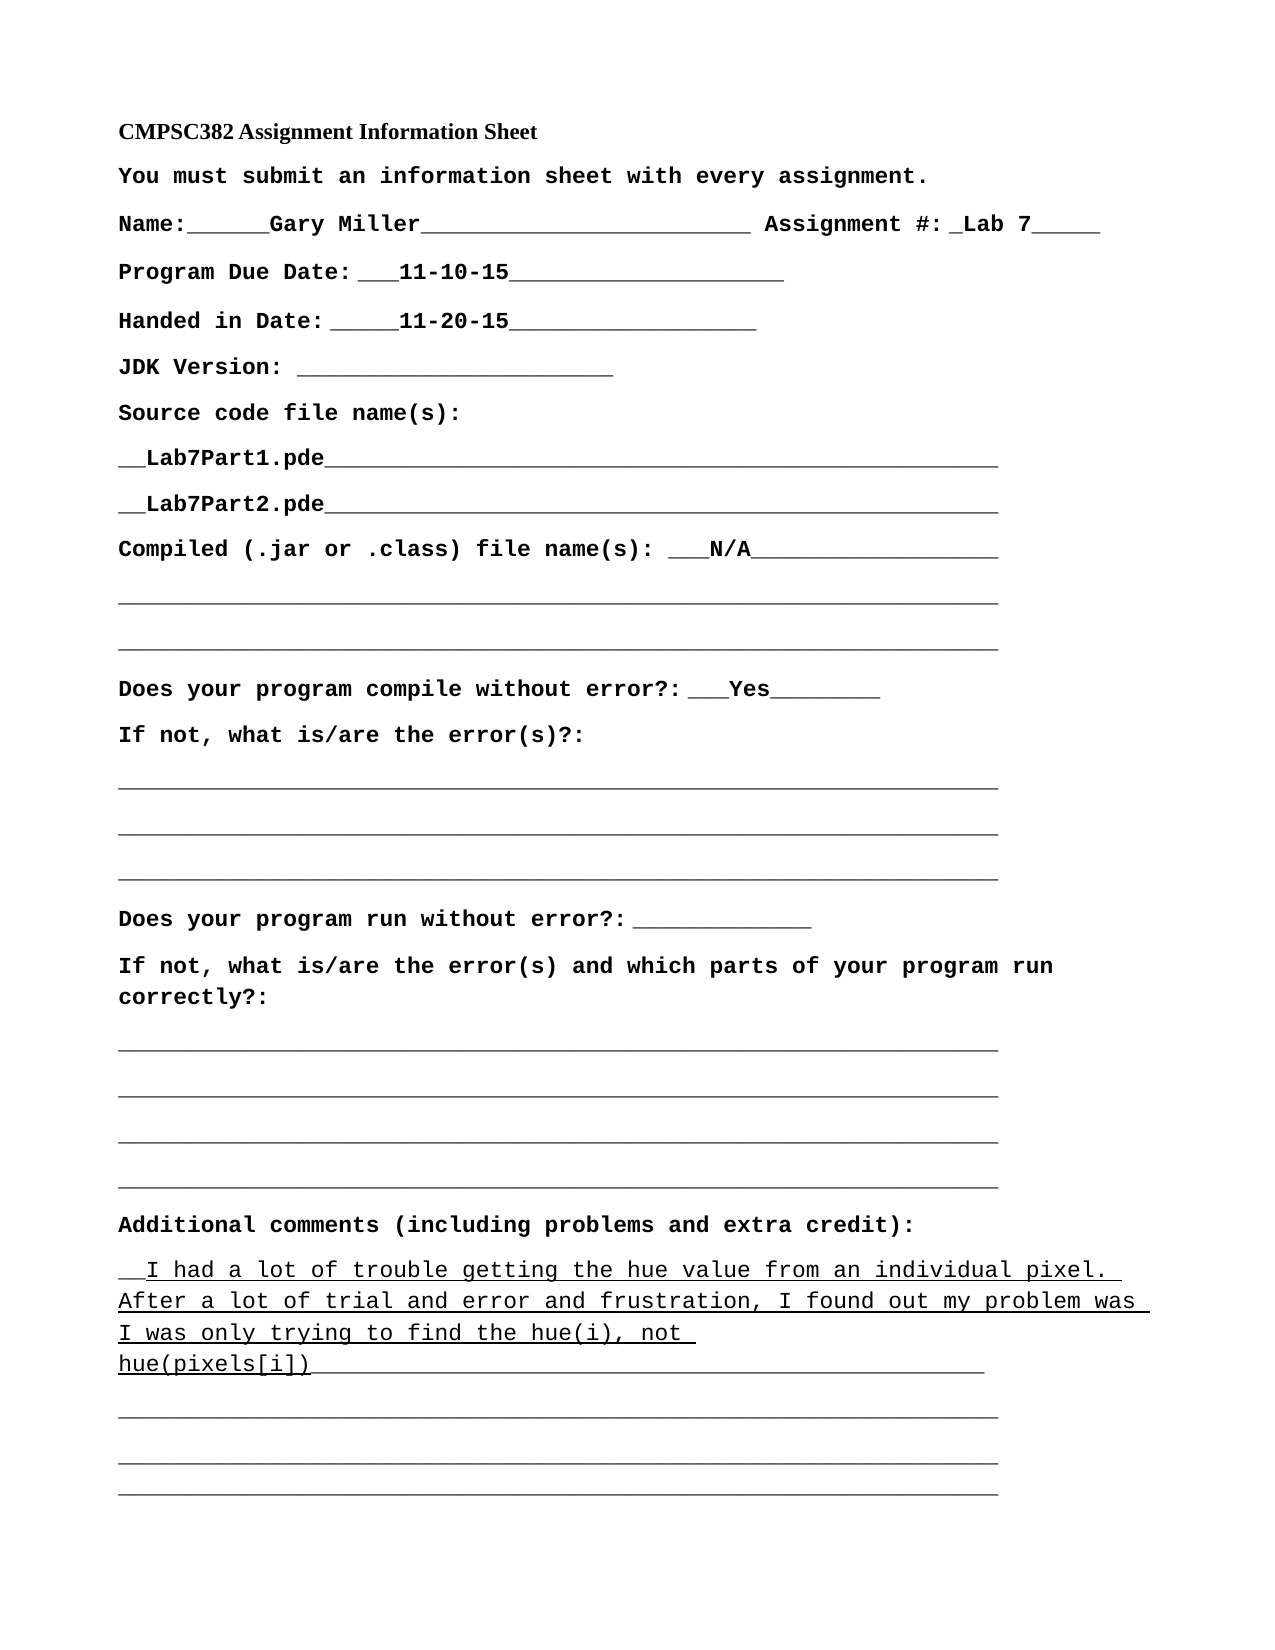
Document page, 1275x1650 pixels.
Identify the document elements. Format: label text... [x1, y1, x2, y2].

text Name:______Gary Miller________________________ Assignment #: _Lab 7_____ [118, 210, 1157, 238]
text __Lab7Part1.pde_________________________________________________ [118, 446, 1157, 472]
text Source code file name(s): [118, 401, 1157, 427]
text ________________________________________________________________ [118, 1474, 1157, 1500]
text ________________________________________________________________ [118, 629, 1157, 655]
text ________________________________________________________________ [118, 1122, 1157, 1148]
text ________________________________________________________________ [118, 860, 1157, 886]
text Compiled (.jar or .class) file name(s): ___N/A__________________ [118, 538, 1157, 564]
text You must submit an information sheet with every assignment. [118, 164, 1157, 190]
text ________________________________________________________________ [118, 1167, 1157, 1193]
text __I had a lot of trouble getting the hue value from an individual pixel. After a lot of trial and error and frustration, I found out my problem was I was only trying to find the hue(i), not hue(pixels[i])_________________________________________________ [118, 1259, 1157, 1378]
text JDK Version: _______________________ [118, 355, 1157, 381]
text ________________________________________________________________ [118, 583, 1157, 609]
text ________________________________________________________________ [118, 1397, 1157, 1423]
text ________________________________________________________________ [118, 769, 1157, 794]
text __Lab7Part2.pde_________________________________________________ [118, 492, 1157, 518]
text ________________________________________________________________ [118, 1443, 1157, 1469]
text ________________________________________________________________ [118, 814, 1157, 840]
text ________________________________________________________________ [118, 1031, 1157, 1057]
text Does your program compile without error?: ___Yes________ [118, 674, 1157, 703]
text ________________________________________________________________ [118, 1076, 1157, 1102]
text If not, what is/are the error(s) and which parts of your program run correctly?: [118, 954, 1157, 1011]
text Does your program run without error?: _____________ [118, 906, 1157, 934]
text If not, what is/are the error(s)?: [118, 723, 1157, 749]
text Program Due Date: ___11-10-15____________________ [118, 258, 1157, 287]
text CMPSC382 Assignment Information Sheet [118, 118, 1157, 144]
text Additional comments (including problems and extra credit): [118, 1213, 1157, 1239]
text Handed in Date: _____11-20-15__________________ [118, 307, 1157, 335]
